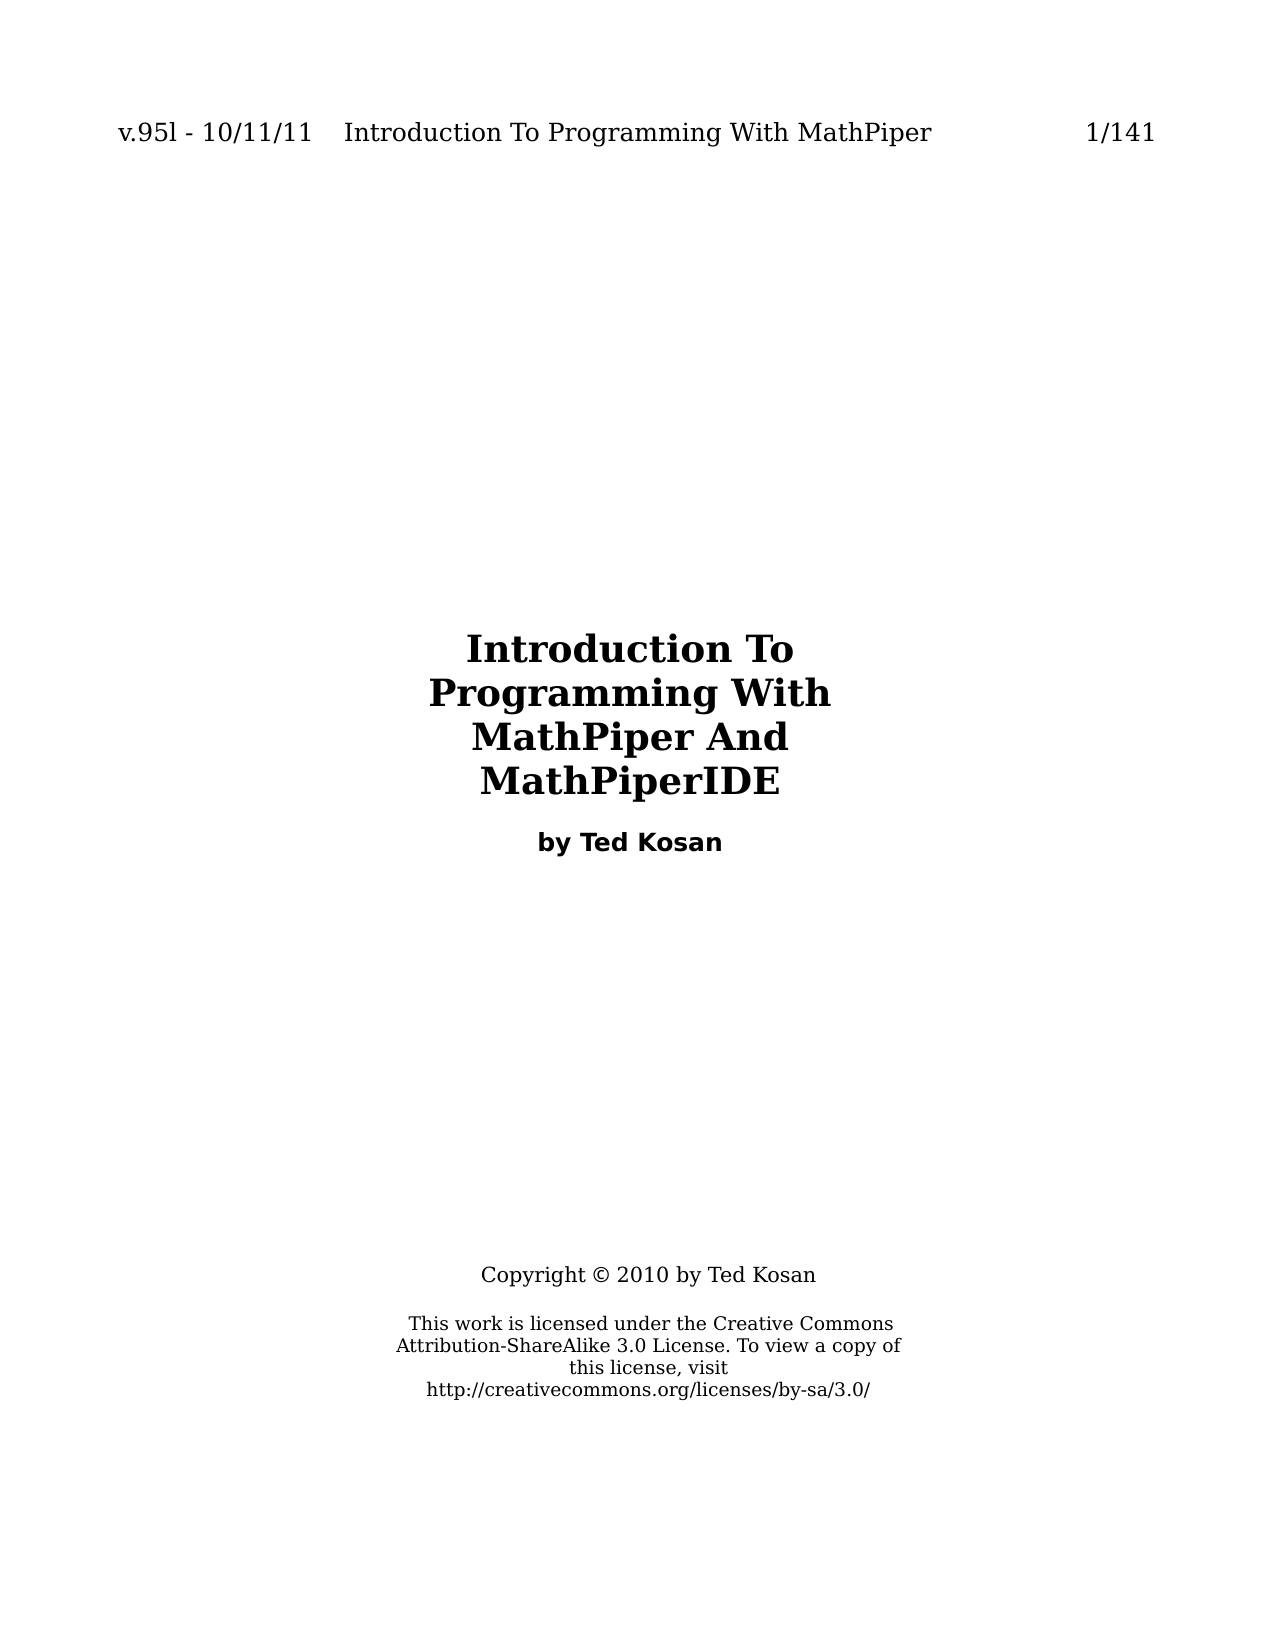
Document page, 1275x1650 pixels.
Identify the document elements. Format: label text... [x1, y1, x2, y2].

text Introduction To Programming With MathPiper And MathPiperIDE [427, 627, 832, 803]
text Copyright © 2010 by Ted Kosan [382, 1260, 915, 1289]
text This work is licensed under the Creative Commons Attribution-ShareAlike 3.0 License. To view a copy of this license, visit http://creativecommons.org/licenses/by-sa/3.0/ [382, 1313, 915, 1401]
text by Ted Kosan [427, 828, 832, 858]
